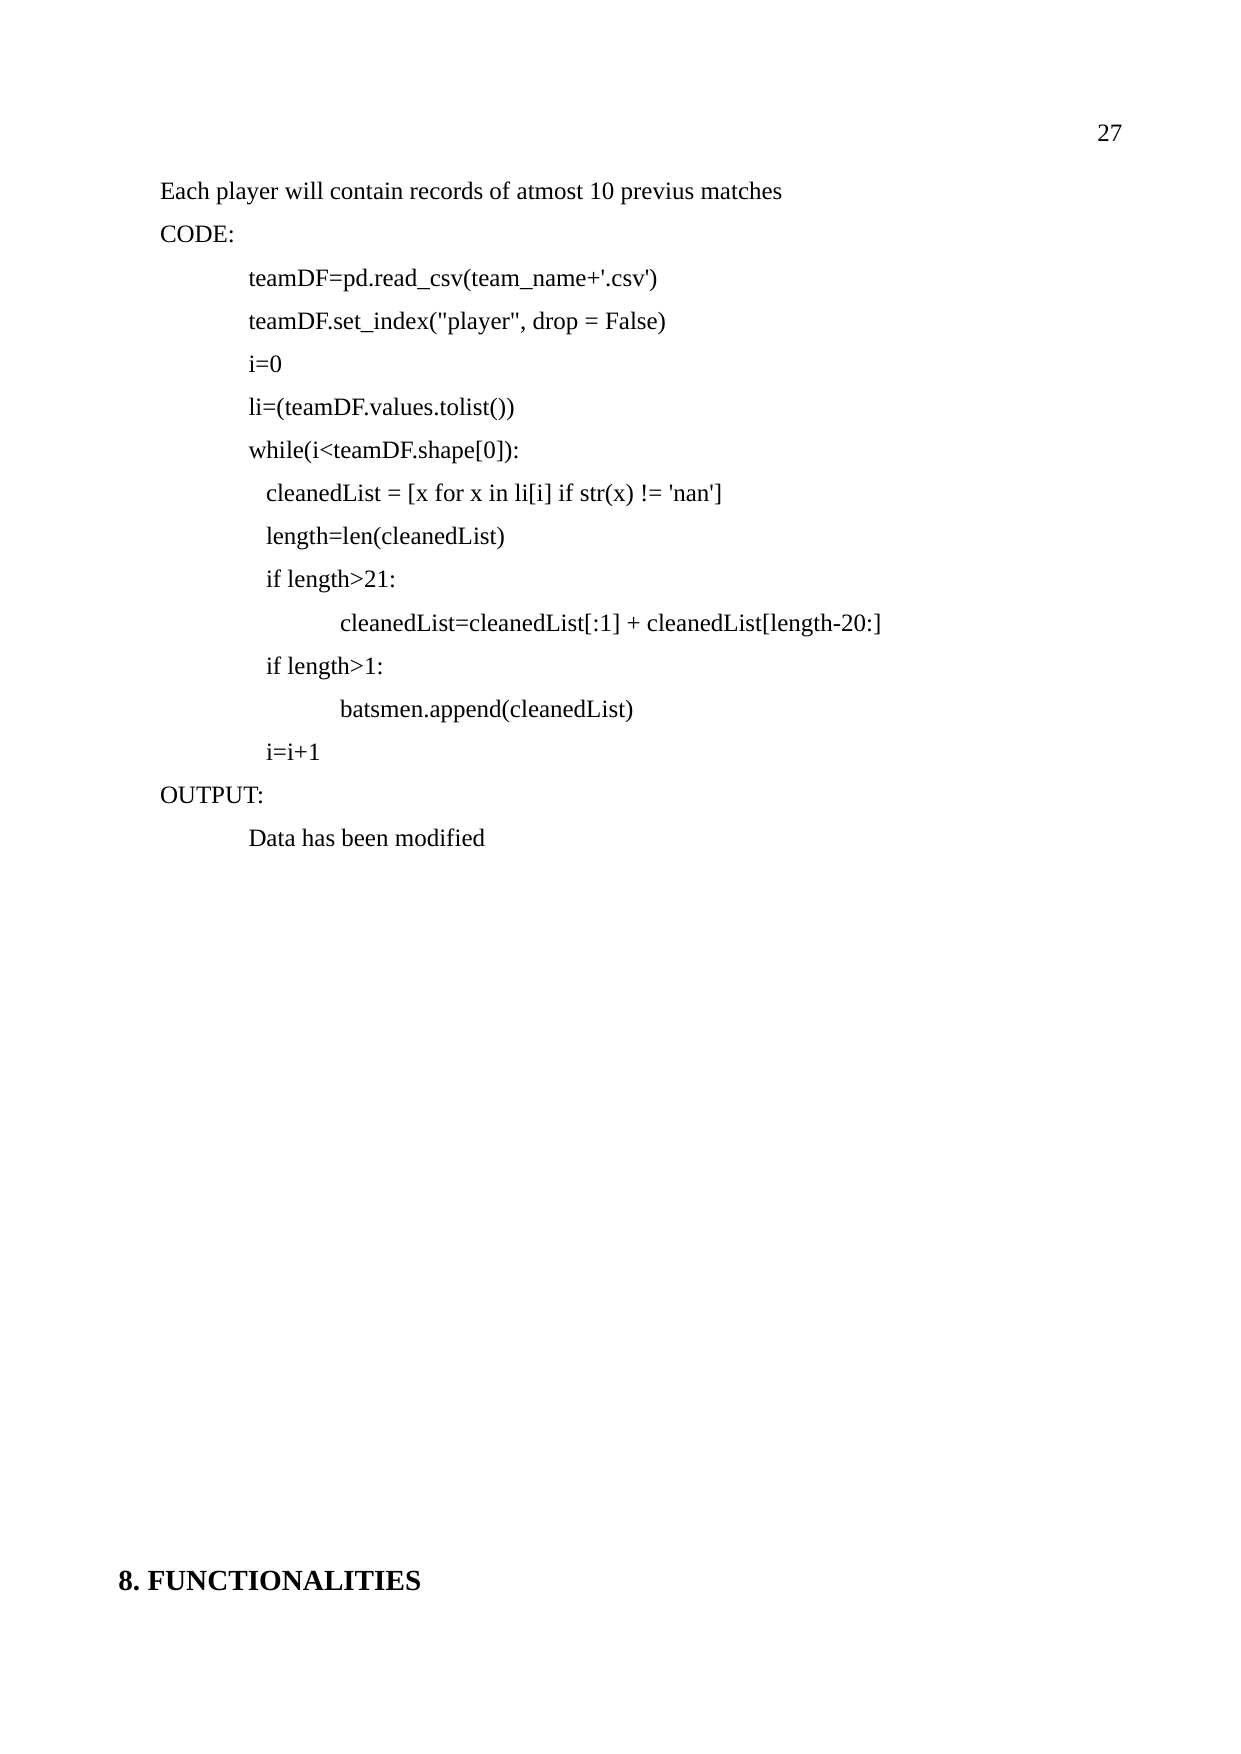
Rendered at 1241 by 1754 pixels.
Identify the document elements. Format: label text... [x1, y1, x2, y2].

text i=0 [118, 349, 1122, 378]
text teamDF.set_index("player", drop = False) [118, 306, 1122, 334]
text cleanedList=cleanedList[:1] + cleanedList[length-20:] [118, 608, 1122, 636]
text length=len(cleanedList) [118, 521, 1122, 550]
text li=(teamDF.values.tolist()) [118, 392, 1122, 421]
text OUTPUT: [118, 780, 1122, 809]
text if length>21: [118, 564, 1122, 593]
text if length>1: [118, 651, 1122, 679]
text 8. FUNCTIONALITIES [118, 1563, 1122, 1597]
text cleanedList = [x for x in li[i] if str(x) != 'nan'] [118, 478, 1122, 507]
text teamDF=pd.read_csv(team_name+'.csv') [118, 263, 1122, 291]
text Data has been modified [118, 823, 1122, 852]
text CODE: [118, 219, 1122, 248]
text batsmen.append(cleanedList) [118, 694, 1122, 723]
text Each player will contain records of atmost 10 previus matches [118, 176, 1122, 205]
text while(i<teamDF.shape[0]): [118, 435, 1122, 464]
text i=i+1 [118, 737, 1122, 766]
